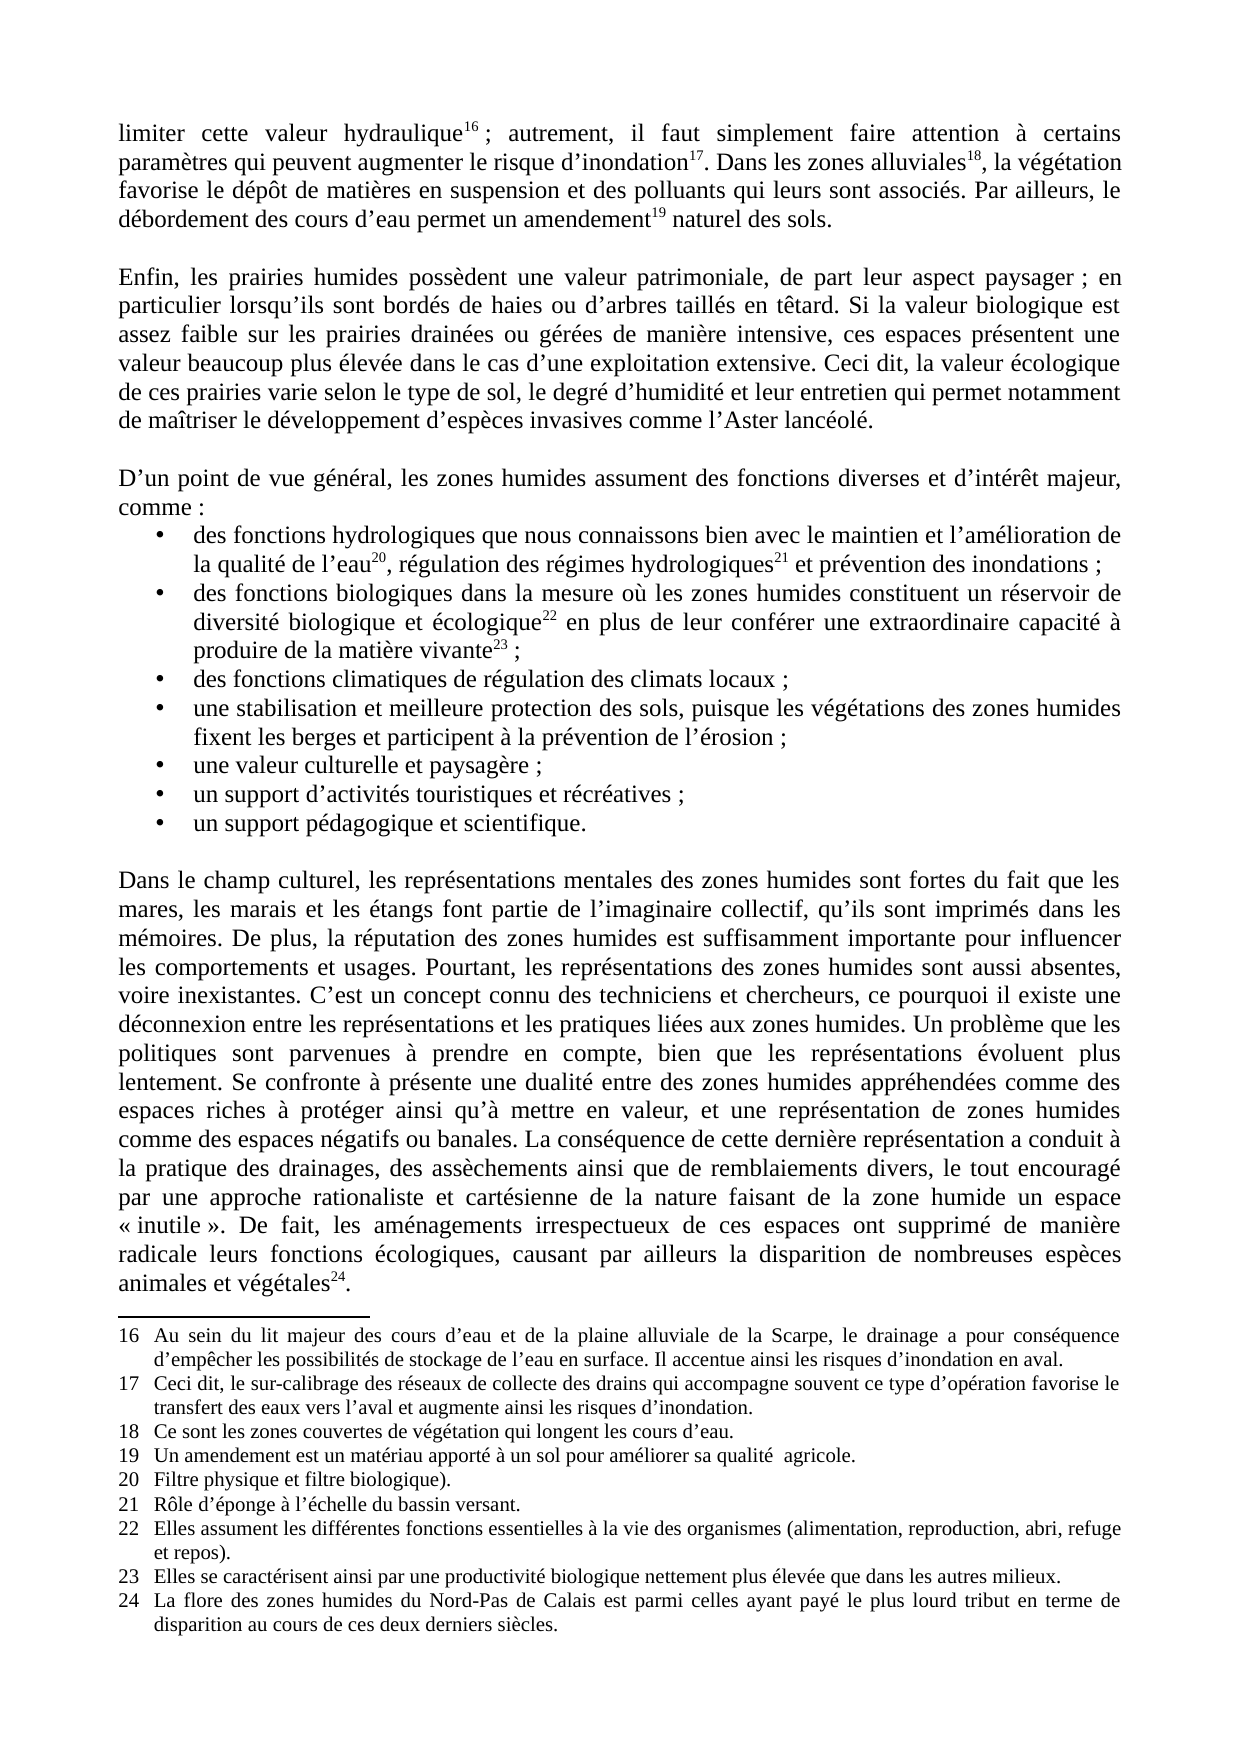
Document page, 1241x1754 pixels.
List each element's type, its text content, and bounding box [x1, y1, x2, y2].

list une stabilisation et meilleure protection des sols, puisque les végétations des zones humides fixent les berges et participent à la prévention de l’érosion ; [156, 693, 1122, 751]
list Filtre physique et filtre biologique). [118, 1467, 1122, 1491]
list Elles se caractérisent ainsi par une productivité biologique nettement plus élevée que dans les autres milieux. [118, 1564, 1122, 1588]
text Un amendement est un matériau apporté à un sol pour améliorer sa qualité agricole. [118, 1443, 1122, 1467]
list des fonctions biologiques dans la mesure où les zones humides constituent un réservoir de diversité biologique et écologique en plus de leur conférer une extraordinaire capacité à produire de la matière vivante ; [156, 578, 1122, 664]
list Elles assument les différentes fonctions essentielles à la vie des organismes (alimentation, reproduction, abri, refuge et repos). [118, 1516, 1122, 1564]
text Dans le champ culturel, les représentations mentales des zones humides sont fortes du fait que les mares, les marais et les étangs font partie de l’imaginaire collectif, qu’ils sont imprimés dans les mémoires. De plus, la réputation des zones humides est suffisamment importante pour influencer les comportements et usages. Pourtant, les représentations des zones humides sont aussi absentes, voire inexistantes. C’est un concept connu des techniciens et chercheurs, ce pourquoi il existe une déconnexion entre les représentations et les pratiques liées aux zones humides. Un problème que les politiques sont parvenues à prendre en compte, bien que les représentations évoluent plus lentement. Se confronte à présente une dualité entre des zones humides appréhendées comme des espaces riches à protéger ainsi qu’à mettre en valeur, et une représentation de zones humides comme des espaces négatifs ou banales. La conséquence de cette dernière représentation a conduit à la pratique des drainages, des assèchements ainsi que de remblaiements divers, le tout encouragé par une approche rationaliste et cartésienne de la nature faisant de la zone humide un espace « inutile ». De fait, les aménagements irrespectueux de ces espaces ont supprimé de manière radicale leurs fonctions écologiques, causant par ailleurs la disparition de nombreuses espèces animales et végétales. [118, 866, 1122, 1297]
list des fonctions hydrologiques que nous connaissons bien avec le maintien et l’amélioration de la qualité de l’eau, régulation des régimes hydrologiques et prévention des inondations ; [156, 521, 1122, 578]
list des fonctions climatiques de régulation des climats locaux ; [156, 664, 1122, 693]
list un support d’activités touristiques et récréatives ; [156, 779, 1122, 808]
list un support pédagogique et scientifique. [156, 808, 1122, 837]
text Ceci dit, le sur-calibrage des réseaux de collecte des drains qui accompagne souvent ce type d’opération favorise le transfert des eaux vers l’aval et augmente ainsi les risques d’inondation. [118, 1371, 1122, 1419]
text Au sein du lit majeur des cours d’eau et de la plaine alluviale de la Scarpe, le drainage a pour conséquence d’empêcher les possibilités de stockage de l’eau en surface. Il accentue ainsi les risques d’inondation en aval. [118, 1323, 1122, 1371]
text La flore des zones humides du Nord-Pas de Calais est parmi celles ayant payé le plus lourd tribut en terme de disparition au cours de ces deux derniers siècles. [118, 1588, 1122, 1636]
list une valeur culturelle et paysagère ; [156, 751, 1122, 779]
text Ce sont les zones couvertes de végétation qui longent les cours d’eau. [118, 1419, 1122, 1443]
text D’un point de vue général, les zones humides assument des fonctions diverses et d’intérêt majeur, comme : [118, 463, 1122, 521]
list Rôle d’éponge à l’échelle du bassin versant. [118, 1491, 1122, 1516]
text Enfin, les prairies humides possèdent une valeur patrimoniale, de part leur aspect paysager ; en particulier lorsqu’ils sont bordés de haies ou d’arbres taillés en têtard. Si la valeur biologique est assez faible sur les prairies drainées ou gérées de manière intensive, ces espaces présentent une valeur beaucoup plus élevée dans le cas d’une exploitation extensive. Ceci dit, la valeur écologique de ces prairies varie selon le type de sol, le degré d’humidité et leur entretien qui permet notamment de maîtriser le développement d’espèces invasives comme l’Aster lancéolé. [118, 262, 1122, 434]
text limiter cette valeur hydraulique ; autrement, il faut simplement faire attention à certains paramètres qui peuvent augmenter le risque d’inondation. Dans les zones alluviales, la végétation favorise le dépôt de matières en suspension et des polluants qui leurs sont associés. Par ailleurs, le débordement des cours d’eau permet un amendement naturel des sols. [118, 118, 1122, 233]
